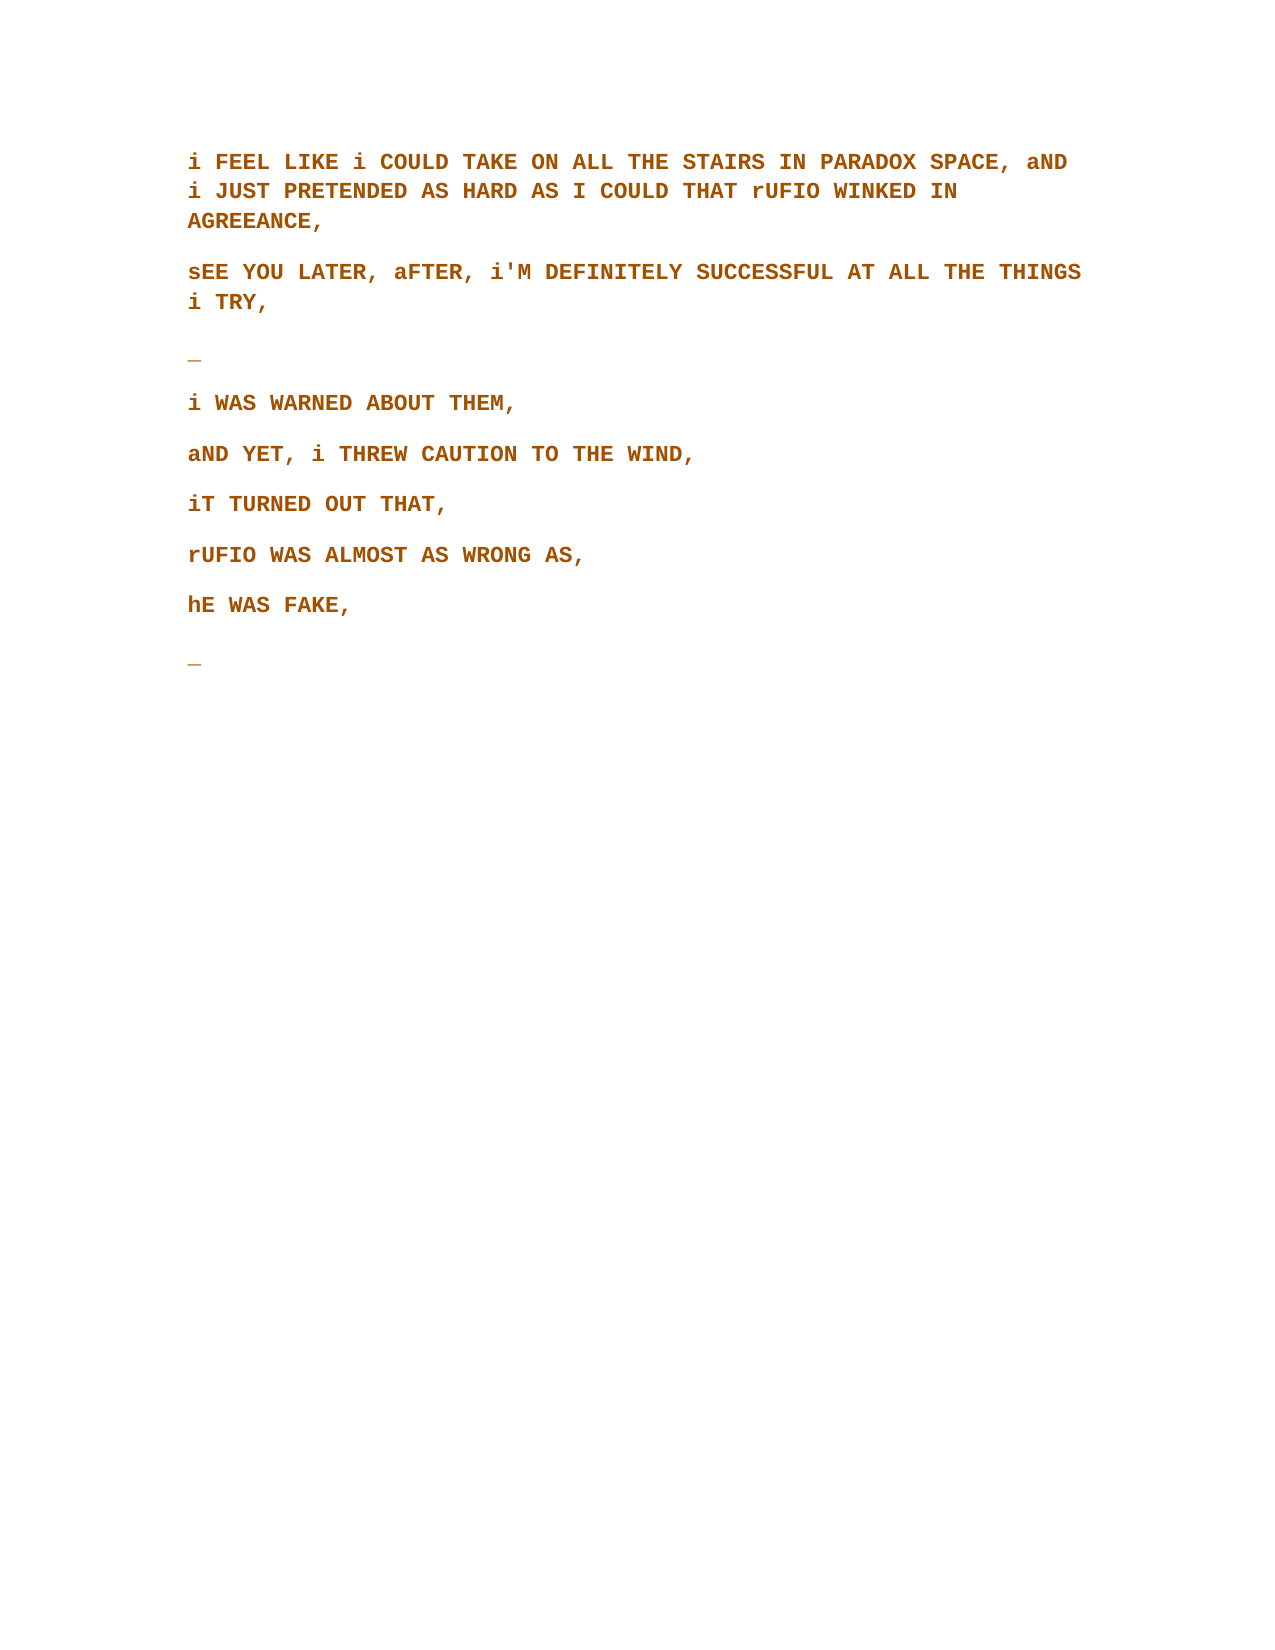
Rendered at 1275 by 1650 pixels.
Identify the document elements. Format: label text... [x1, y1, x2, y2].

text rUFIO WAS ALMOST AS WRONG AS, [187, 543, 1087, 569]
text iT TURNED OUT THAT, [187, 492, 1087, 518]
text hE WAS FAKE, [187, 594, 1087, 620]
text _ [187, 341, 1087, 367]
text aND YET, i THREW CAUTION TO THE WIND, [187, 442, 1087, 468]
text _ [187, 644, 1087, 670]
text i FEEL LIKE i COULD TAKE ON ALL THE STAIRS IN PARADOX SPACE, aND i JUST PRETENDED AS HARD AS I COULD THAT rUFIO WINKED IN AGREEANCE, [187, 150, 1087, 236]
text sEE YOU LATER, aFTER, i'M DEFINITELY SUCCESSFUL AT ALL THE THINGS i TRY, [187, 260, 1087, 316]
text i WAS WARNED ABOUT THEM, [187, 391, 1087, 417]
